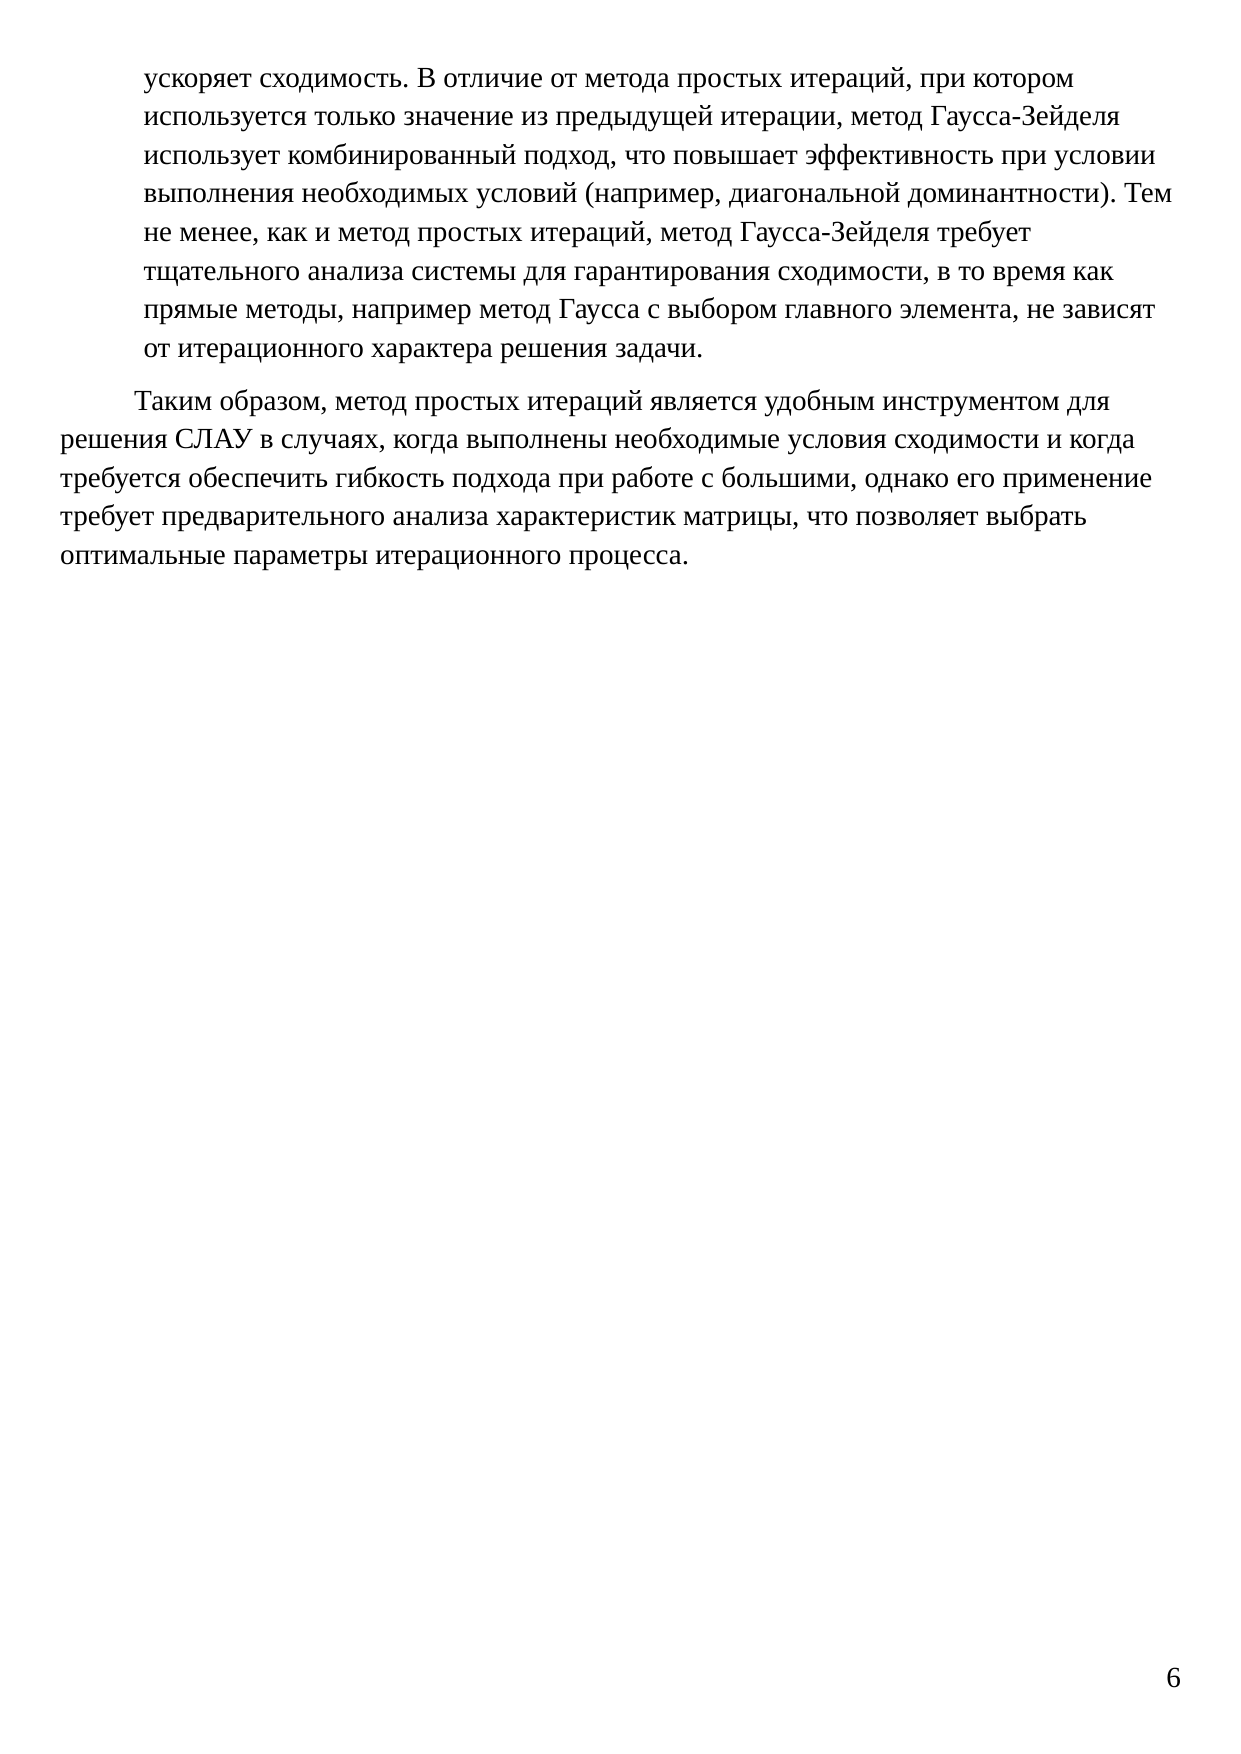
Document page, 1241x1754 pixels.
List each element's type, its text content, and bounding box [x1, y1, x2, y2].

list ускоряет сходимость. В отличие от метода простых итераций, при котором используется только значение из предыдущей итерации, метод Гаусса-Зейделя использует комбинированный подход, что повышает эффективность при условии выполнения необходимых условий (например, диагональной доминантности). Тем не менее, как и метод простых итераций, метод Гаусса-Зейделя требует тщательного анализа системы для гарантирования сходимости, в то время как прямые методы, например метод Гаусса с выбором главного элемента, не зависят от итерационного характера решения задачи. [106, 60, 1181, 363]
text Таким образом, метод простых итераций является удобным инструментом для решения СЛАУ в случаях, когда выполнены необходимые условия сходимости и когда требуется обеспечить гибкость подхода при работе с большими, однако его применение требует предварительного анализа характеристик матрицы, что позволяет выбрать оптимальные параметры итерационного процесса. [60, 383, 1181, 571]
